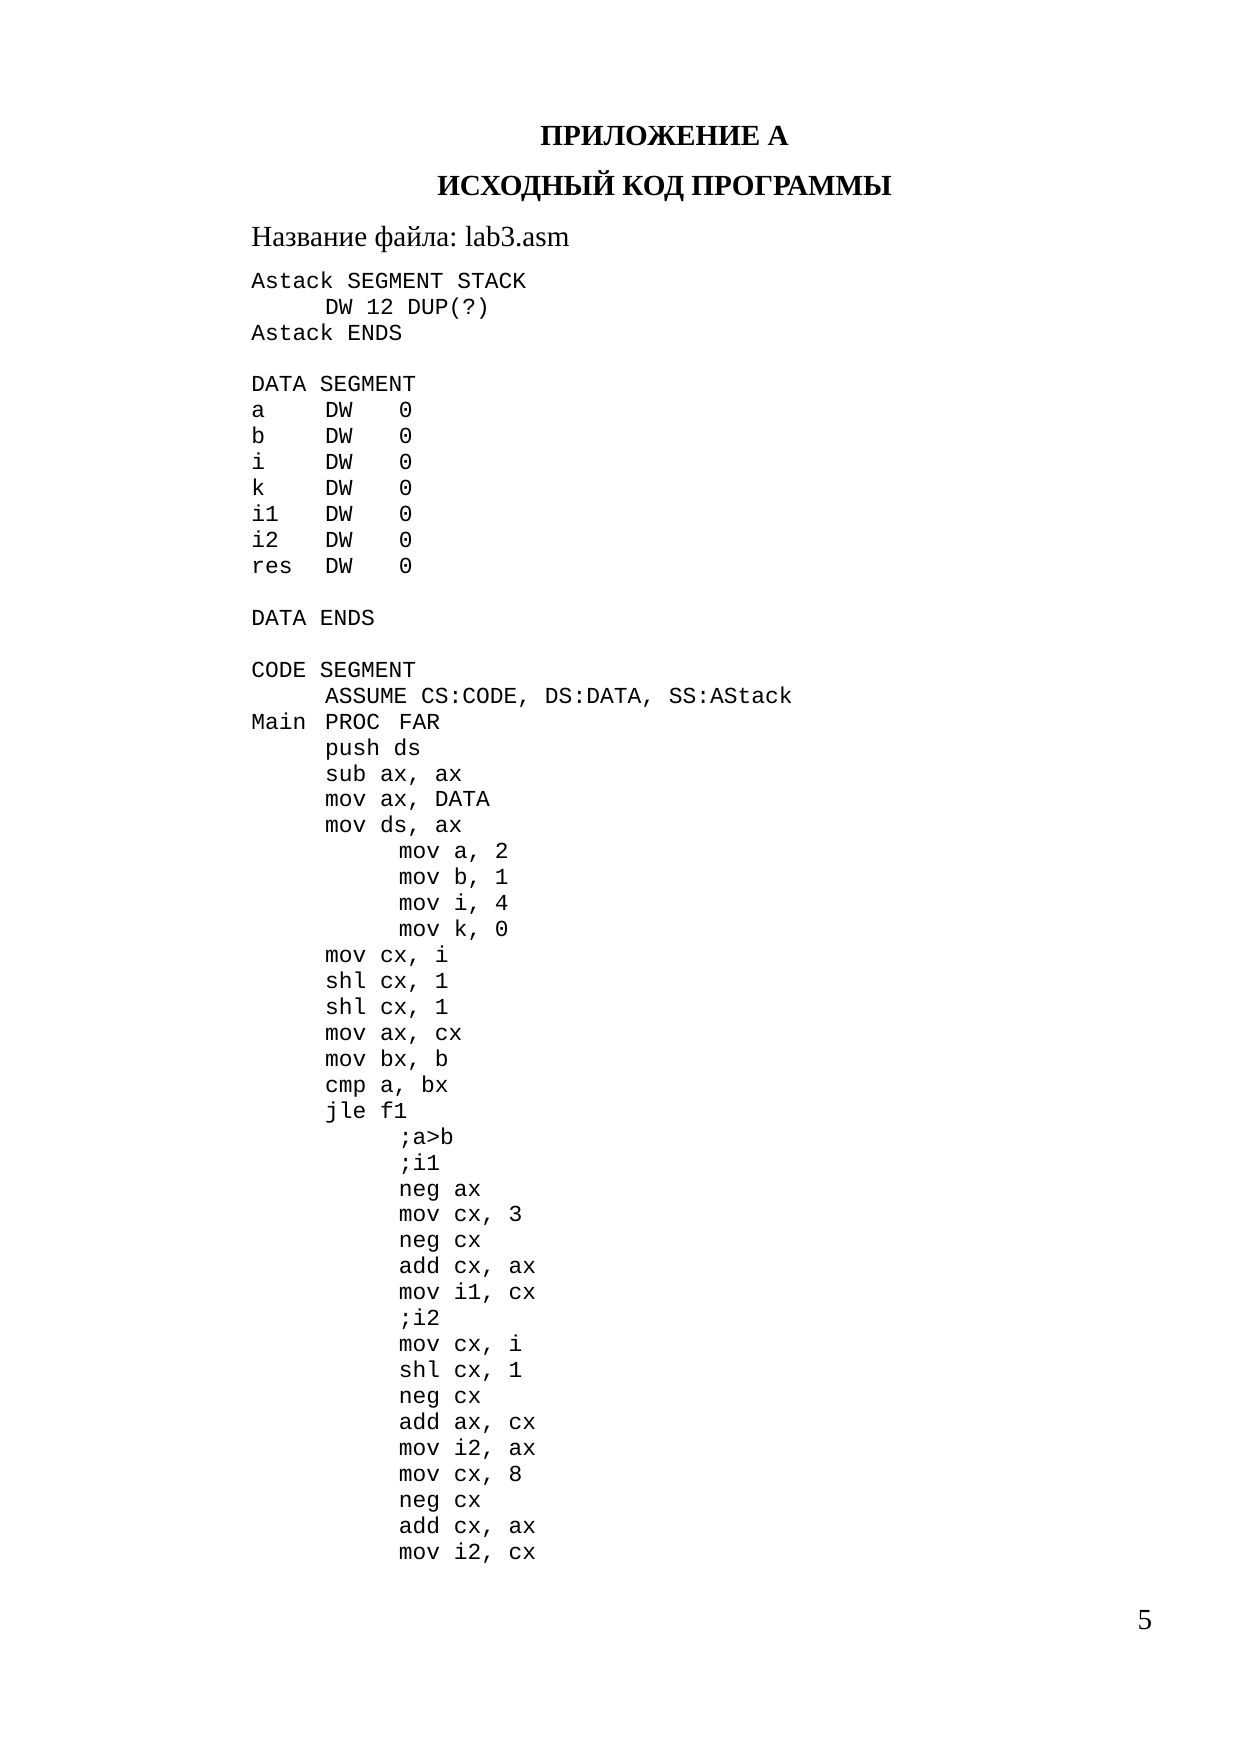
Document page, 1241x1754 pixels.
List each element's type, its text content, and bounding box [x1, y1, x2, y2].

text a DW 0 [177, 399, 1152, 425]
text add cx, ax [177, 1514, 1152, 1540]
text ASSUME CS:CODE, DS:DATA, SS:AStack [177, 684, 1152, 710]
text shl cx, 1 [177, 1358, 1152, 1384]
text b DW 0 [177, 425, 1152, 451]
text mov k, 0 [177, 917, 1152, 943]
text mov cx, 8 [177, 1462, 1152, 1488]
text mov i2, ax [177, 1436, 1152, 1462]
text res DW 0 [177, 554, 1152, 580]
text i DW 0 [177, 451, 1152, 477]
text mov ax, DATA [177, 788, 1152, 814]
text Astack ENDS [177, 321, 1152, 347]
text mov bx, b [177, 1047, 1152, 1073]
text CODE SEGMENT [177, 658, 1152, 684]
text sub ax, ax [177, 762, 1152, 788]
text neg cx [177, 1384, 1152, 1410]
text ;i1 [177, 1151, 1152, 1177]
text mov cx, i [177, 943, 1152, 969]
text Название файла: lab3.asm [177, 219, 1152, 252]
text add cx, ax [177, 1255, 1152, 1281]
text Astack SEGMENT STACK [177, 269, 1152, 295]
text neg cx [177, 1488, 1152, 1514]
text i1 DW 0 [177, 502, 1152, 528]
text neg cx [177, 1229, 1152, 1255]
text jle f1 [177, 1099, 1152, 1125]
text push ds [177, 736, 1152, 762]
text mov a, 2 [177, 840, 1152, 866]
text ;i2 [177, 1307, 1152, 1332]
text DW 12 DUP(?) [177, 295, 1152, 321]
text mov i, 4 [177, 892, 1152, 917]
text DATA ENDS [177, 606, 1152, 632]
text ;a>b [177, 1125, 1152, 1151]
text mov b, 1 [177, 866, 1152, 892]
subtitle Приложение А Исходный код программы [177, 118, 1152, 202]
text mov ds, ax [177, 814, 1152, 840]
text DATA SEGMENT [177, 373, 1152, 399]
text Main PROC FAR [177, 710, 1152, 736]
text add ax, cx [177, 1410, 1152, 1436]
text mov ax, cx [177, 1021, 1152, 1047]
text mov cx, 3 [177, 1203, 1152, 1229]
text cmp a, bx [177, 1073, 1152, 1099]
text shl cx, 1 [177, 995, 1152, 1021]
text mov cx, i [177, 1332, 1152, 1358]
text k DW 0 [177, 477, 1152, 502]
text i2 DW 0 [177, 528, 1152, 554]
text shl cx, 1 [177, 969, 1152, 995]
text mov i1, cx [177, 1281, 1152, 1307]
text mov i2, cx [177, 1540, 1152, 1566]
text neg ax [177, 1177, 1152, 1203]
